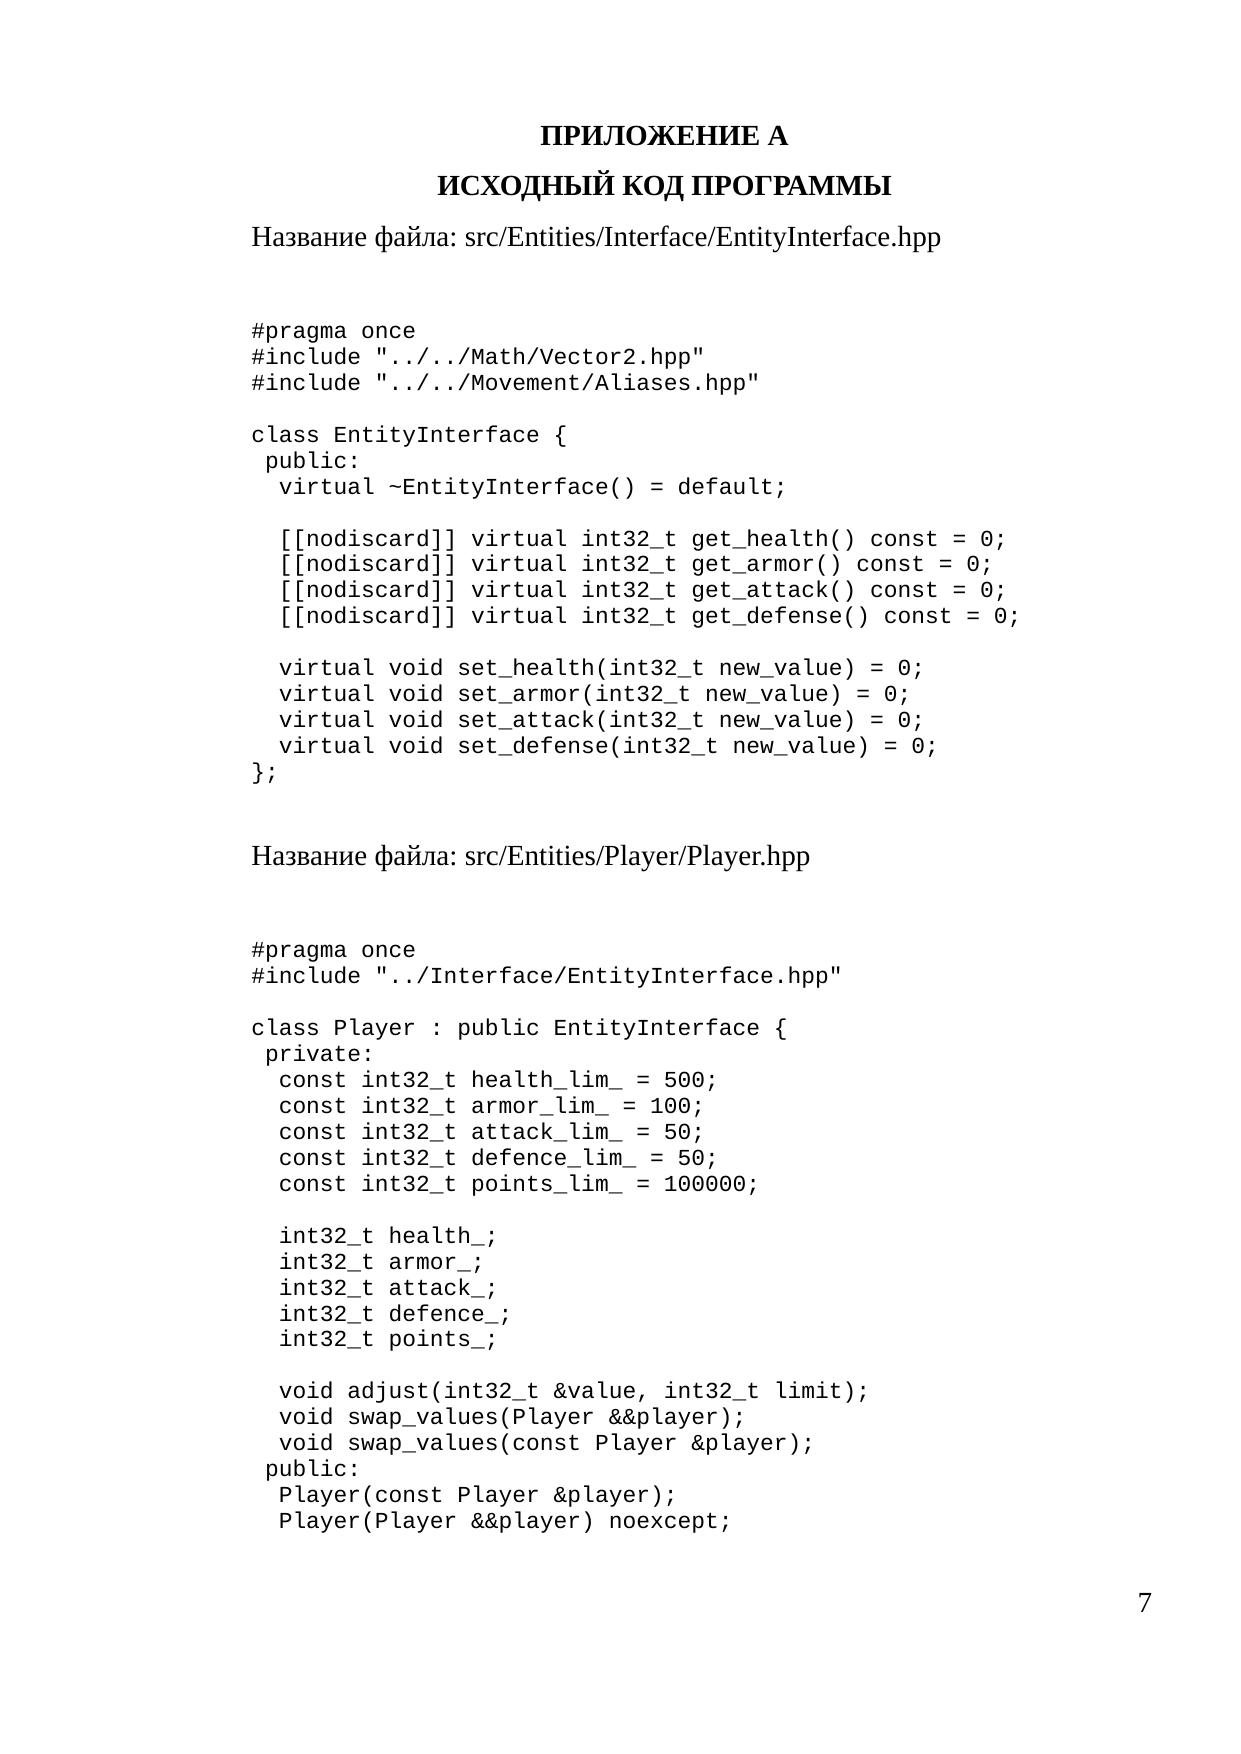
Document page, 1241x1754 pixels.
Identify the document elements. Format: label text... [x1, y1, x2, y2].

text Player(Player &&player) noexcept; [177, 1509, 1152, 1535]
text void swap_values(Player &&player); [177, 1406, 1152, 1432]
text const int32_t points_lim_ = 100000; [177, 1172, 1152, 1198]
subtitle Приложение А Исходный код программы [177, 118, 1152, 202]
text virtual void set_health(int32_t new_value) = 0; [177, 657, 1152, 682]
text #pragma once [177, 939, 1152, 965]
text int32_t points_; [177, 1328, 1152, 1354]
text [[nodiscard]] virtual int32_t get_armor() const = 0; [177, 553, 1152, 579]
text virtual ~EntityInterface() = default; [177, 475, 1152, 501]
text virtual void set_armor(int32_t new_value) = 0; [177, 682, 1152, 708]
text void adjust(int32_t &value, int32_t limit); [177, 1380, 1152, 1406]
text class EntityInterface { [177, 423, 1152, 449]
text int32_t health_; [177, 1224, 1152, 1250]
text const int32_t attack_lim_ = 50; [177, 1120, 1152, 1146]
text Player(const Player &player); [177, 1483, 1152, 1509]
text Название файла: src/Entities/Interface/EntityInterface.hpp [177, 219, 1152, 252]
text const int32_t defence_lim_ = 50; [177, 1146, 1152, 1172]
text int32_t defence_; [177, 1302, 1152, 1328]
text #include "../../Movement/Aliases.hpp" [177, 371, 1152, 397]
text #include "../Interface/EntityInterface.hpp" [177, 965, 1152, 991]
text class Player : public EntityInterface { [177, 1017, 1152, 1042]
text [[nodiscard]] virtual int32_t get_attack() const = 0; [177, 579, 1152, 605]
text virtual void set_attack(int32_t new_value) = 0; [177, 708, 1152, 734]
text [[nodiscard]] virtual int32_t get_health() const = 0; [177, 527, 1152, 553]
text const int32_t armor_lim_ = 100; [177, 1094, 1152, 1120]
text #include "../../Math/Vector2.hpp" [177, 345, 1152, 371]
text public: [177, 1457, 1152, 1483]
text #pragma once [177, 319, 1152, 345]
text Название файла: src/Entities/Player/Player.hpp [177, 838, 1152, 872]
text void swap_values(const Player &player); [177, 1432, 1152, 1457]
text int32_t attack_; [177, 1276, 1152, 1302]
text virtual void set_defense(int32_t new_value) = 0; [177, 734, 1152, 760]
text }; [177, 760, 1152, 786]
text int32_t armor_; [177, 1250, 1152, 1276]
text private: [177, 1042, 1152, 1068]
text const int32_t health_lim_ = 500; [177, 1068, 1152, 1094]
text public: [177, 449, 1152, 475]
text [[nodiscard]] virtual int32_t get_defense() const = 0; [177, 605, 1152, 631]
